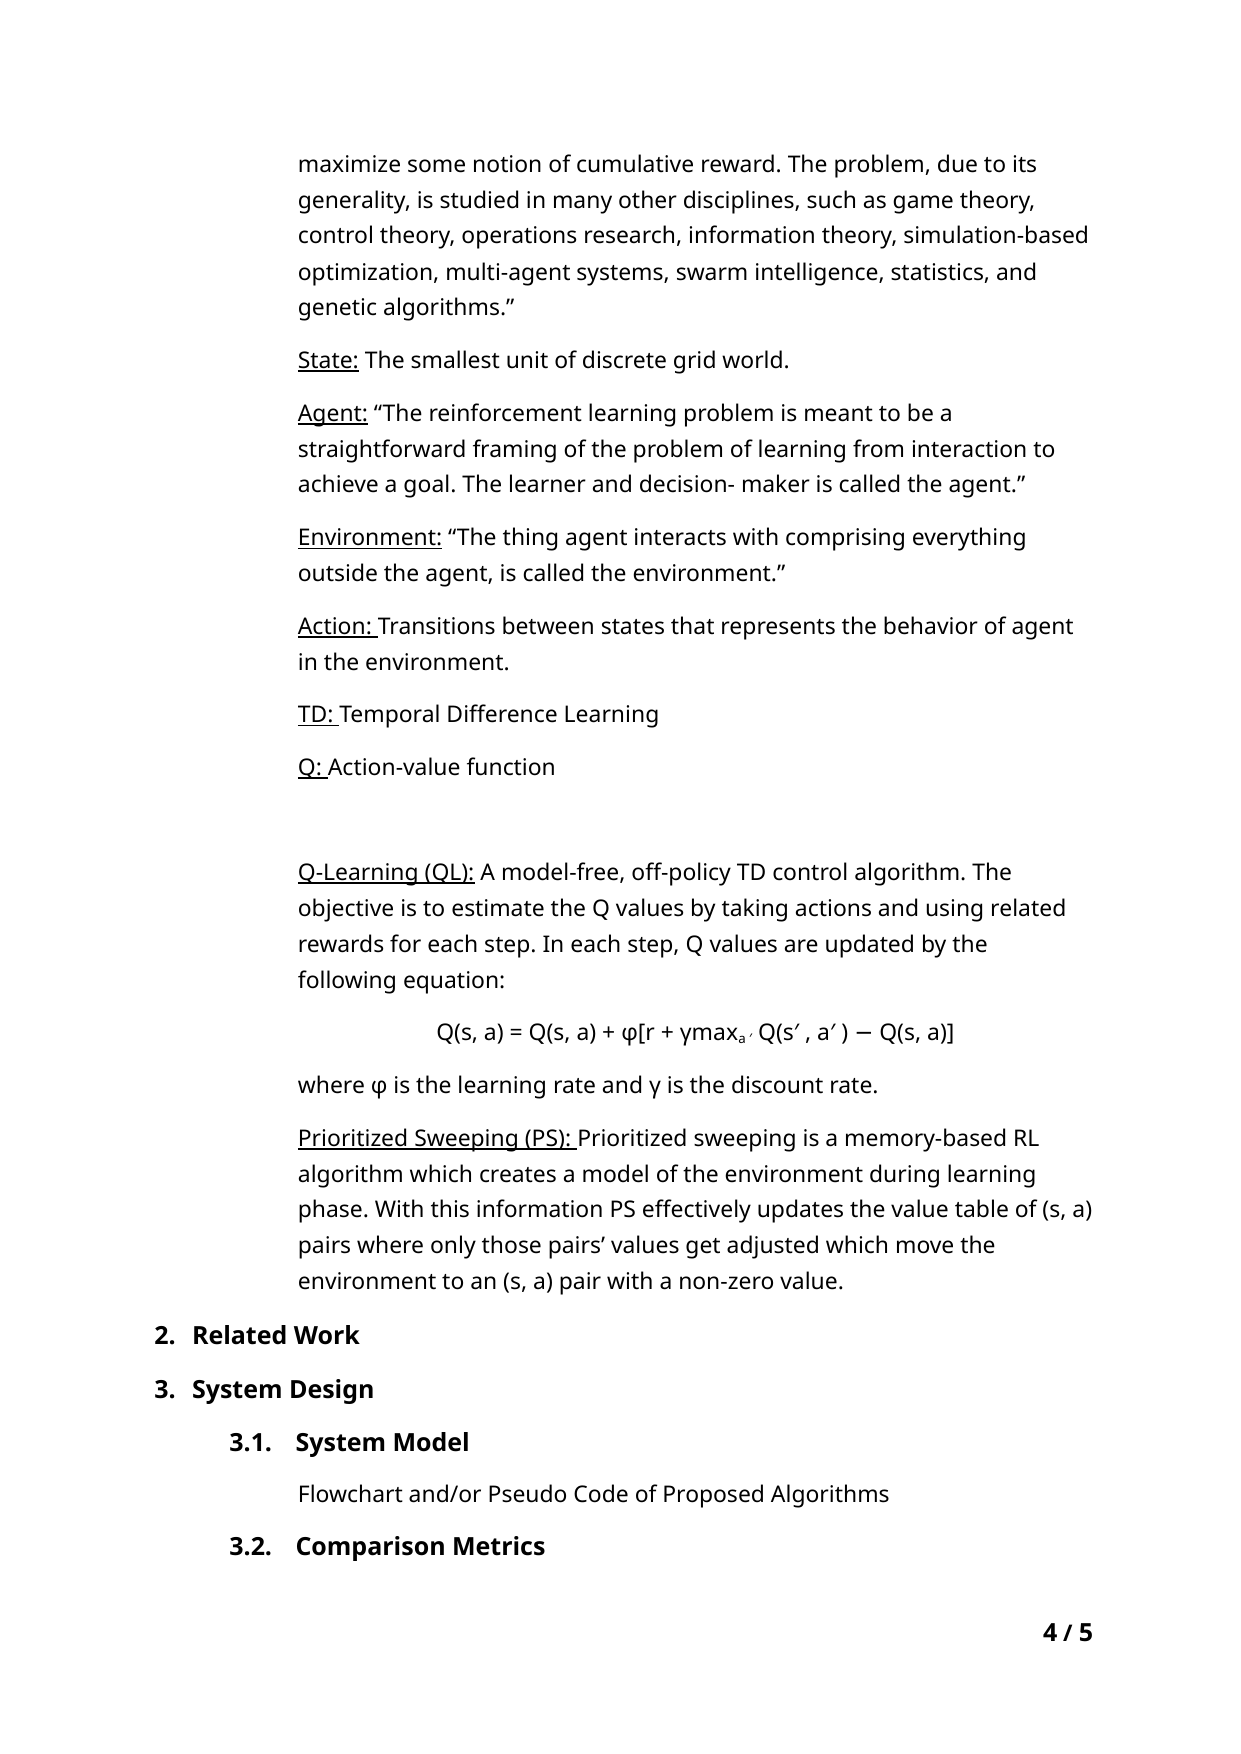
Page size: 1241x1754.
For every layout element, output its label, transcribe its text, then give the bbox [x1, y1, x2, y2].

list Q(s, a) = Q(s, a) + φ[r + γmaxa ′ Q(s′ , a′ ) − Q(s, a)] [260, 1016, 1093, 1048]
list System Design [148, 1371, 1093, 1405]
list TD: Temporal Difference Learning [260, 698, 1093, 729]
list Flowchart and/or Pseudo Code of Proposed Algorithms [260, 1478, 1093, 1509]
list maximize some notion of cumulative reward. The problem, due to its generality, is studied in many other disciplines, such as game theory, control theory, operations research, information theory, simulation-based optimization, multi-agent systems, swarm intelligence, statistics, and genetic algorithms.” [260, 148, 1093, 323]
list Prioritized Sweeping (PS): Prioritized sweeping is a memory-based RL algorithm which creates a model of the environment during learning phase. With this information PS effectively updates the value table of (s, a) pairs where only those pairs’ values get adjusted which move the environment to an (s, a) pair with a non-zero value. [260, 1122, 1093, 1297]
list where φ is the learning rate and γ is the discount rate. [260, 1069, 1093, 1100]
list Q: Action-value function [260, 751, 1093, 782]
list System Model [223, 1425, 1093, 1459]
list Agent: “The reinforcement learning problem is meant to be a straightforward framing of the problem of learning from interaction to achieve a goal. The learner and decision- maker is called the agent.” [260, 397, 1093, 500]
list Action: Transitions between states that represents the behavior of agent in the environment. [260, 609, 1093, 677]
list Related Work [148, 1318, 1093, 1352]
list State: The smallest unit of discrete grid world. [260, 344, 1093, 375]
list Q-Learning (QL): A model-free, off-policy TD control algorithm. The objective is to estimate the Q values by taking actions and using related rewards for each step. In each step, Q values are updated by the following equation: [260, 856, 1093, 995]
list Comparison Metrics [223, 1529, 1093, 1563]
list Environment: “The thing agent interacts with comprising everything outside the agent, is called the environment.” [260, 521, 1093, 588]
